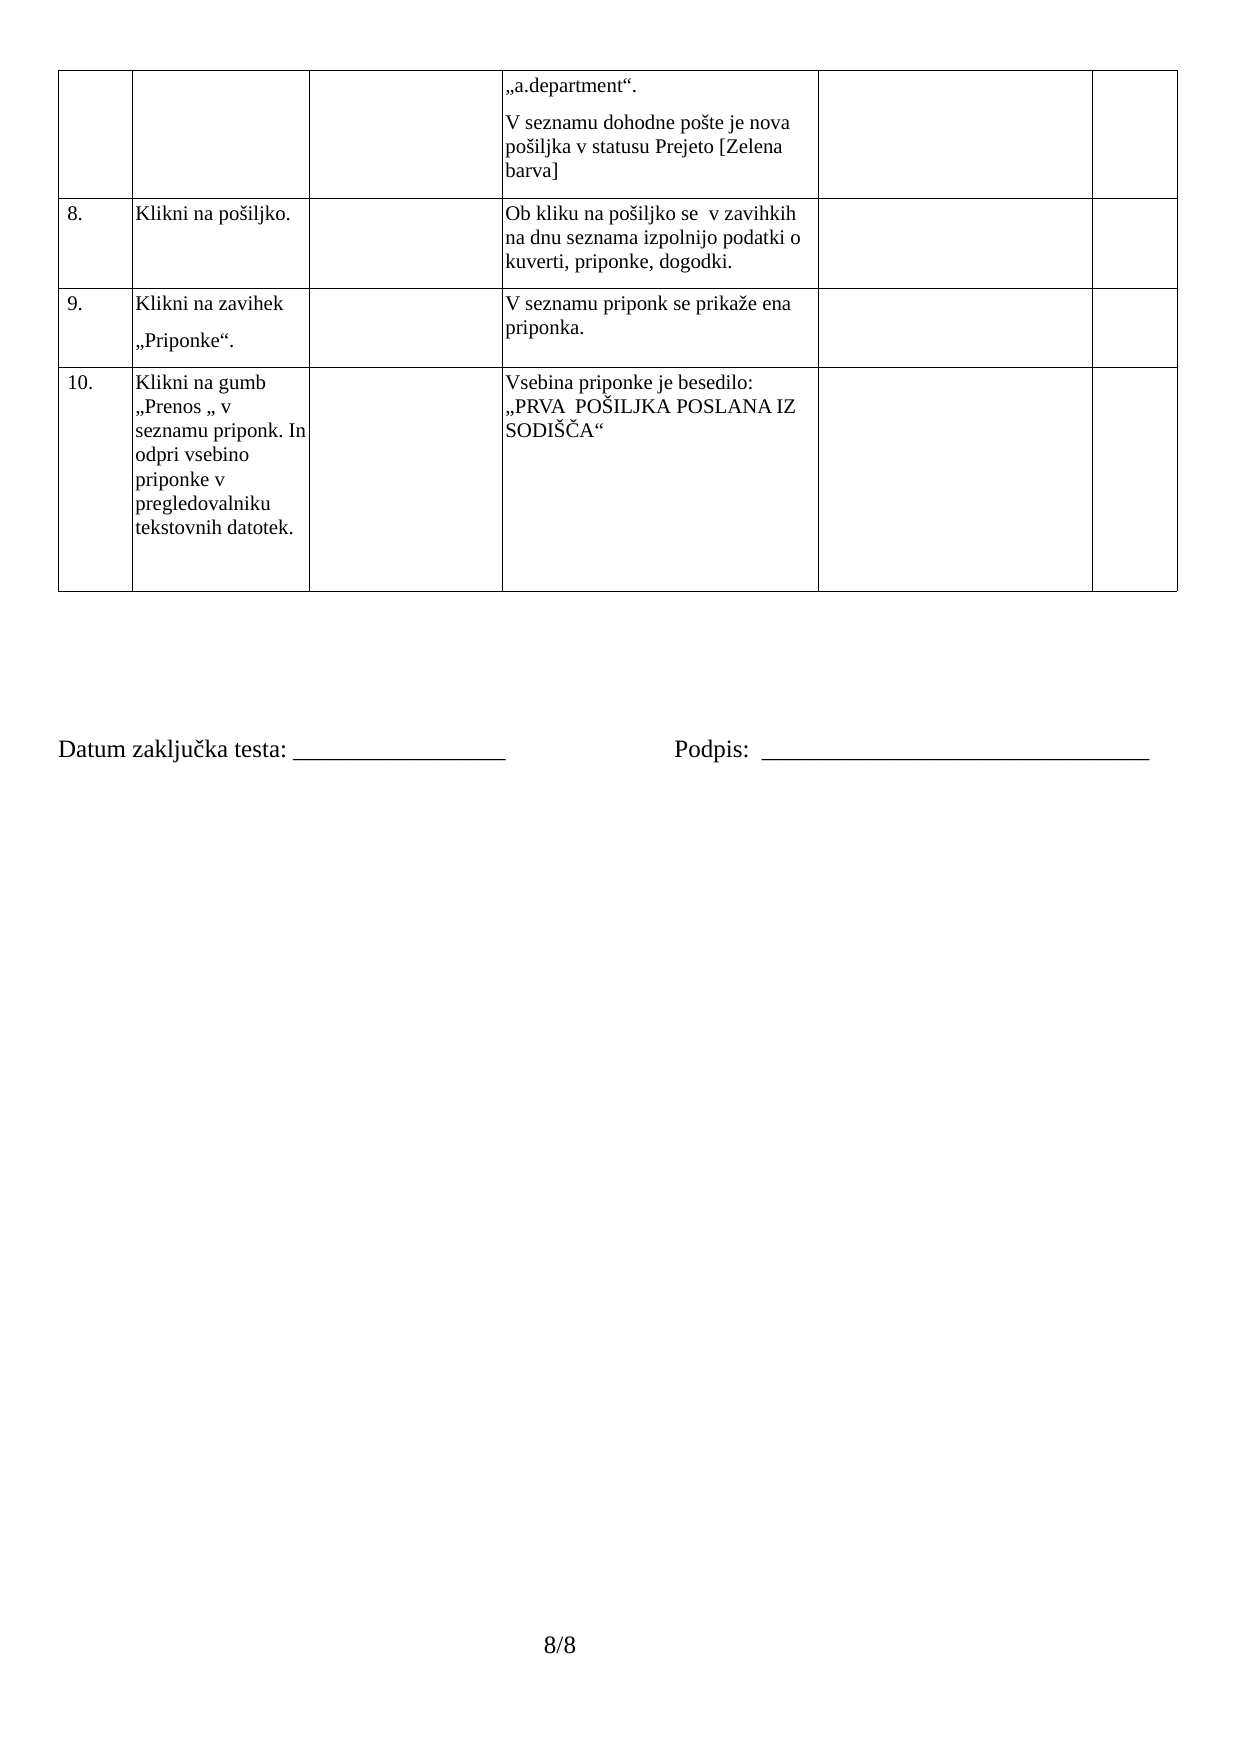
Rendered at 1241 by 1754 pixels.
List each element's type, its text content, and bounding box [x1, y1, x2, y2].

table_cell [819, 289, 1092, 367]
table_cell Vsebina priponke je besedilo: „PRVA POŠILJKA POSLANA IZ SODIŠČA“ [503, 368, 818, 591]
table_cell [1093, 368, 1177, 591]
table_cell [59, 71, 132, 197]
table_cell [1093, 289, 1177, 367]
table_cell [59, 199, 132, 288]
table_cell „a.department“. V seznamu dohodne pošte je nova pošiljka v statusu Prejeto [Zelena barva] [503, 71, 818, 197]
table_cell [819, 199, 1092, 288]
table_cell [310, 199, 502, 288]
table_cell [1093, 71, 1177, 197]
table_cell V seznamu priponk se prikaže ena priponka. [503, 289, 818, 367]
table_cell [133, 71, 309, 197]
table_cell Klikni na pošiljko. [133, 199, 309, 288]
table_cell [59, 368, 132, 591]
table_cell Ob kliku na pošiljko se v zavihkih na dnu seznama izpolnijo podatki o kuverti, priponke, dogodki. [503, 199, 818, 288]
table_cell [819, 71, 1092, 197]
table_cell Klikni na gumb „Prenos „ v seznamu priponk. In odpri vsebino priponke v pregledovalniku tekstovnih datotek. [133, 368, 309, 591]
text Datum zaključka testa: _________________ Podpis: _______________________________ [58, 734, 1177, 763]
table_cell [59, 289, 132, 367]
table_cell Klikni na zavihek „Priponke“. [133, 289, 309, 367]
table_cell [310, 289, 502, 367]
table_cell [310, 71, 502, 197]
table_cell [310, 368, 502, 591]
table_cell [819, 368, 1092, 591]
table_cell [1093, 199, 1177, 288]
